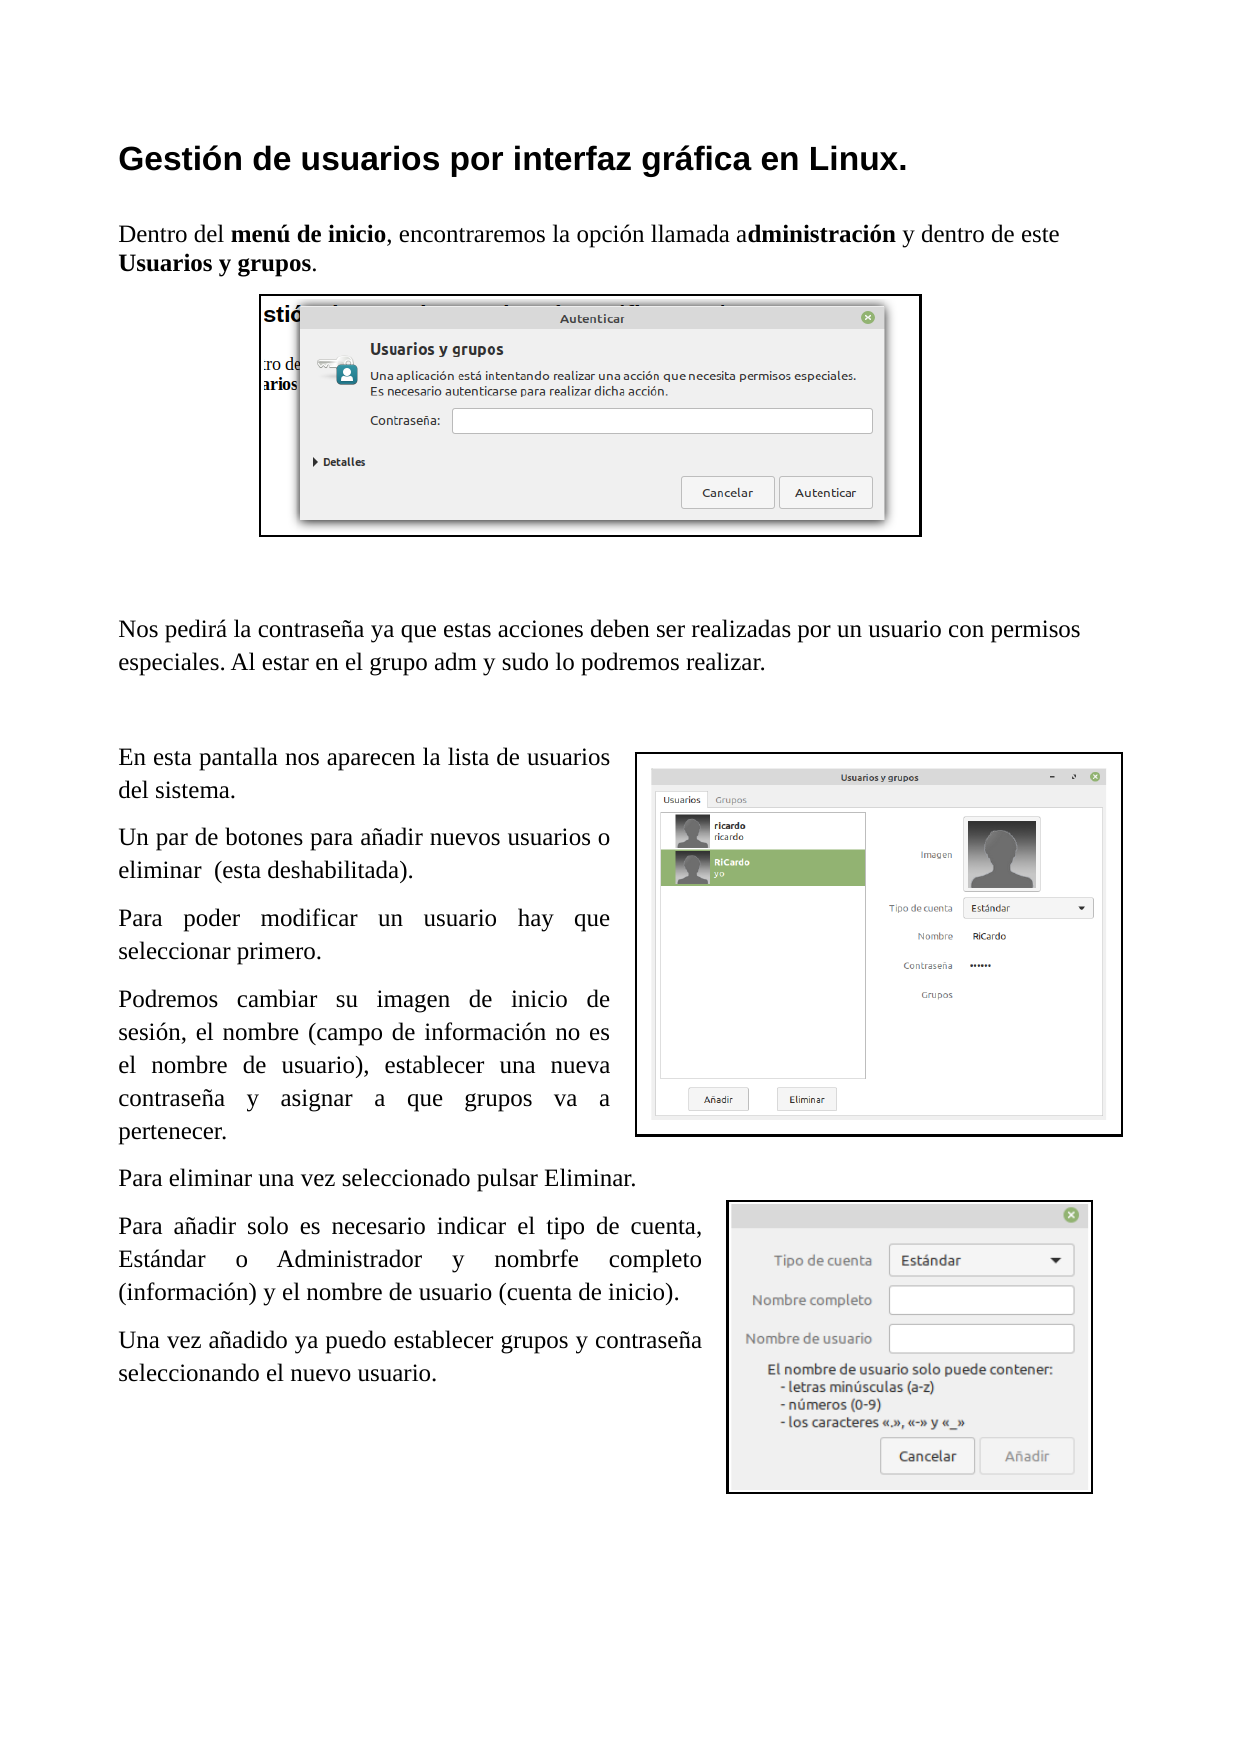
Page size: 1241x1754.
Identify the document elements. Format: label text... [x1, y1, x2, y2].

text Un par de botones para añadir nuevos usuarios o eliminar (esta deshabilitada). [118, 822, 634, 884]
text [1093, 1325, 1122, 1386]
text Una vez añadido ya puedo establecer grupos y contraseña seleccionando el nuevo usuario. [118, 1325, 726, 1386]
text Nos pedirá la contraseña ya que estas acciones deben ser realizadas por un usuario con permisos especiales. Al estar en el grupo adm y sudo lo podremos realizar. [118, 614, 1122, 675]
subtitle Gestión de usuarios por interfaz gráfica en Linux. [118, 139, 1122, 178]
picture [264, 299, 917, 533]
text En esta pantalla nos aparecen la lista de usuarios del sistema. [118, 742, 1122, 1137]
text Para poder modificar un usuario hay que seleccionar primero. [118, 903, 634, 965]
picture [651, 768, 1107, 1120]
text Podremos cambiar su imagen de inicio de sesión, el nombre (campo de información no es el nombre de usuario), establecer una nueva contraseña y asignar a que grupos va a pertenecer. [118, 984, 1122, 1144]
text Para añadir solo es necesario indicar el tipo de cuenta, Estándar o Administrador y nombrfe completo (información) y el nombre de usuario (cuenta de inicio). [118, 1211, 726, 1306]
text Para eliminar una vez seleccionado pulsar Eliminar. [118, 1163, 1122, 1192]
text Dentro del menú de inicio, encontraremos la opción llamada administración y dentro de este Usuarios y grupos. [118, 219, 1122, 276]
picture [731, 1204, 1089, 1490]
